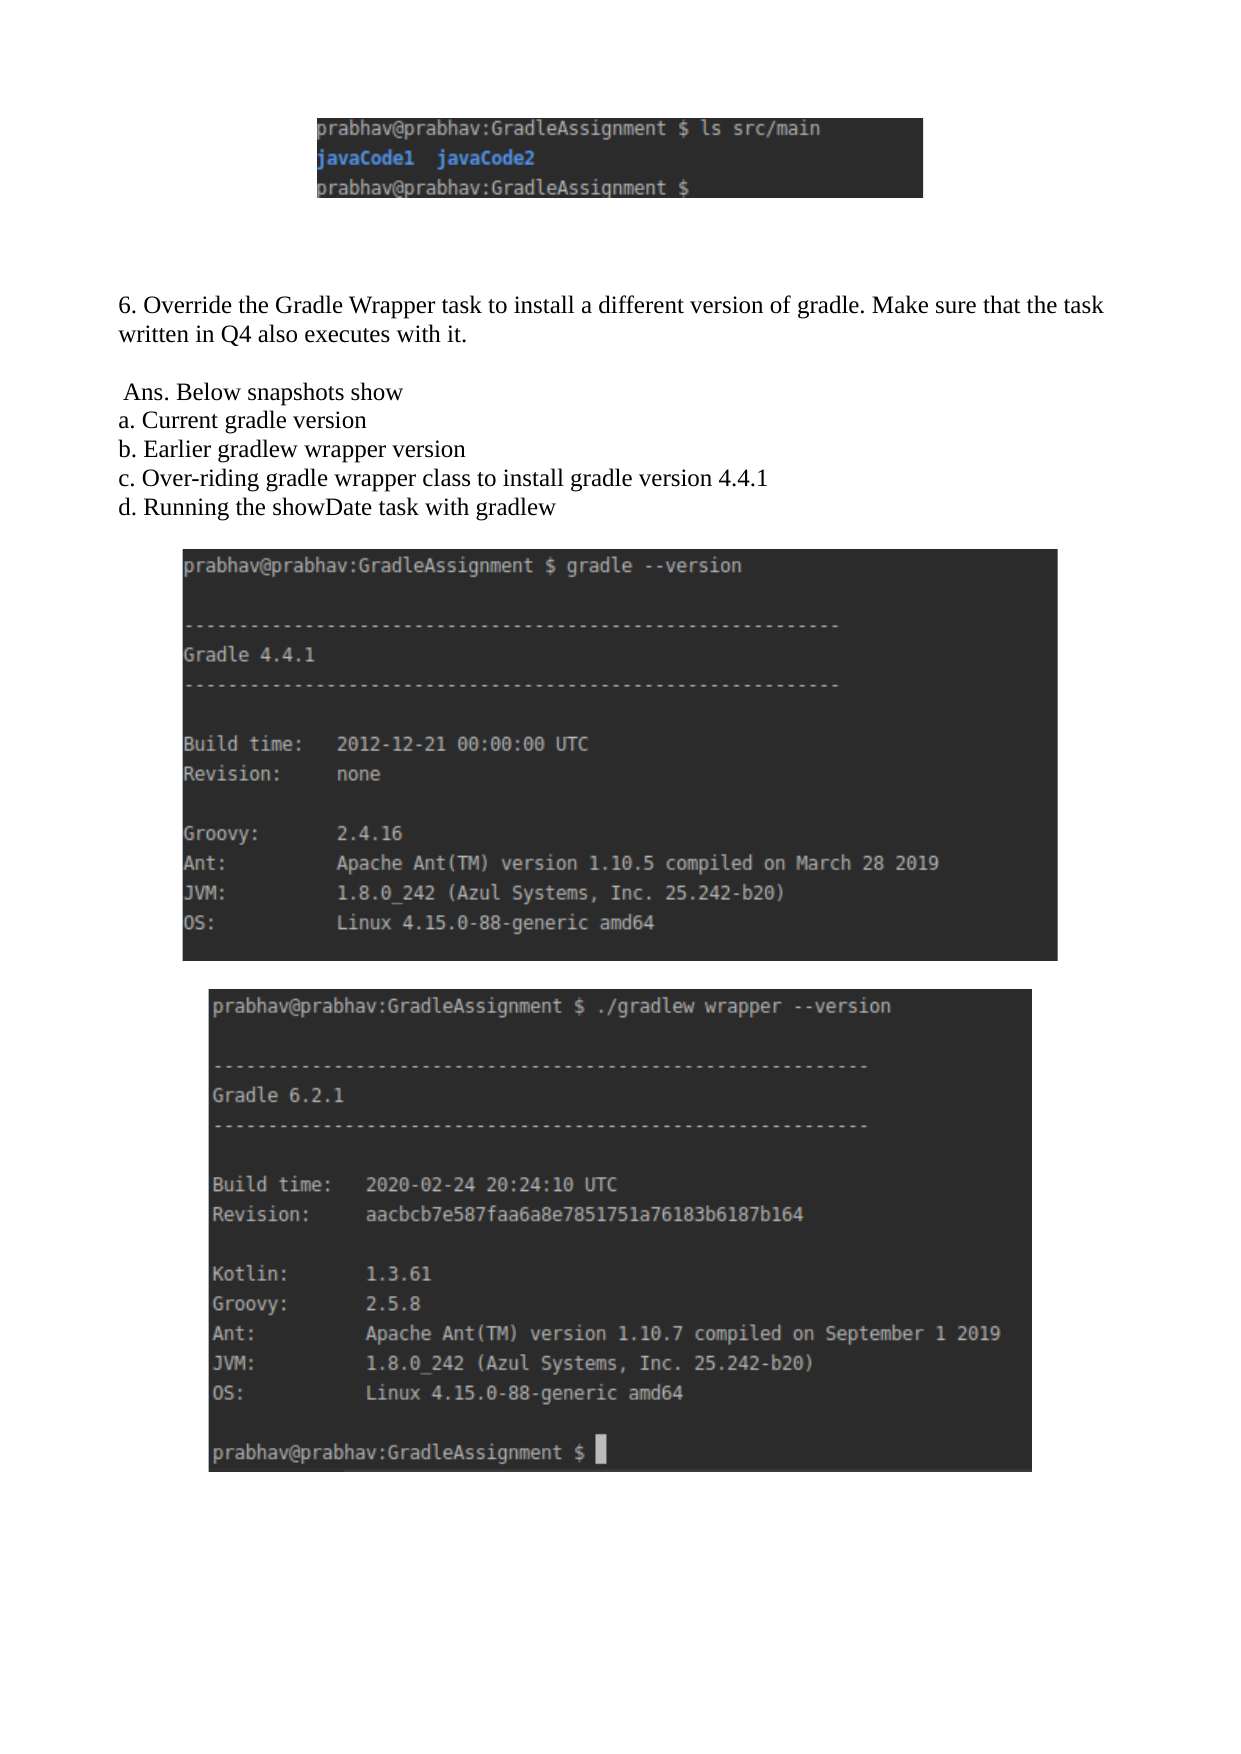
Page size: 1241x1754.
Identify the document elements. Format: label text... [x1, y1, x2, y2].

text b. Earlier gradlew wrapper version [118, 434, 1122, 463]
text 6. Override the Gradle Wrapper task to install a different version of gradle. Make sure that the task written in Q4 also executes with it. [118, 291, 1122, 348]
text a. Current gradle version [118, 406, 1122, 434]
text Ans. Below snapshots show [118, 377, 1122, 406]
picture [182, 549, 1058, 961]
picture [208, 989, 1032, 1472]
picture [317, 118, 924, 198]
text c. Over-riding gradle wrapper class to install gradle version 4.4.1 [118, 463, 1122, 492]
text d. Running the showDate task with gradlew [118, 492, 1122, 521]
